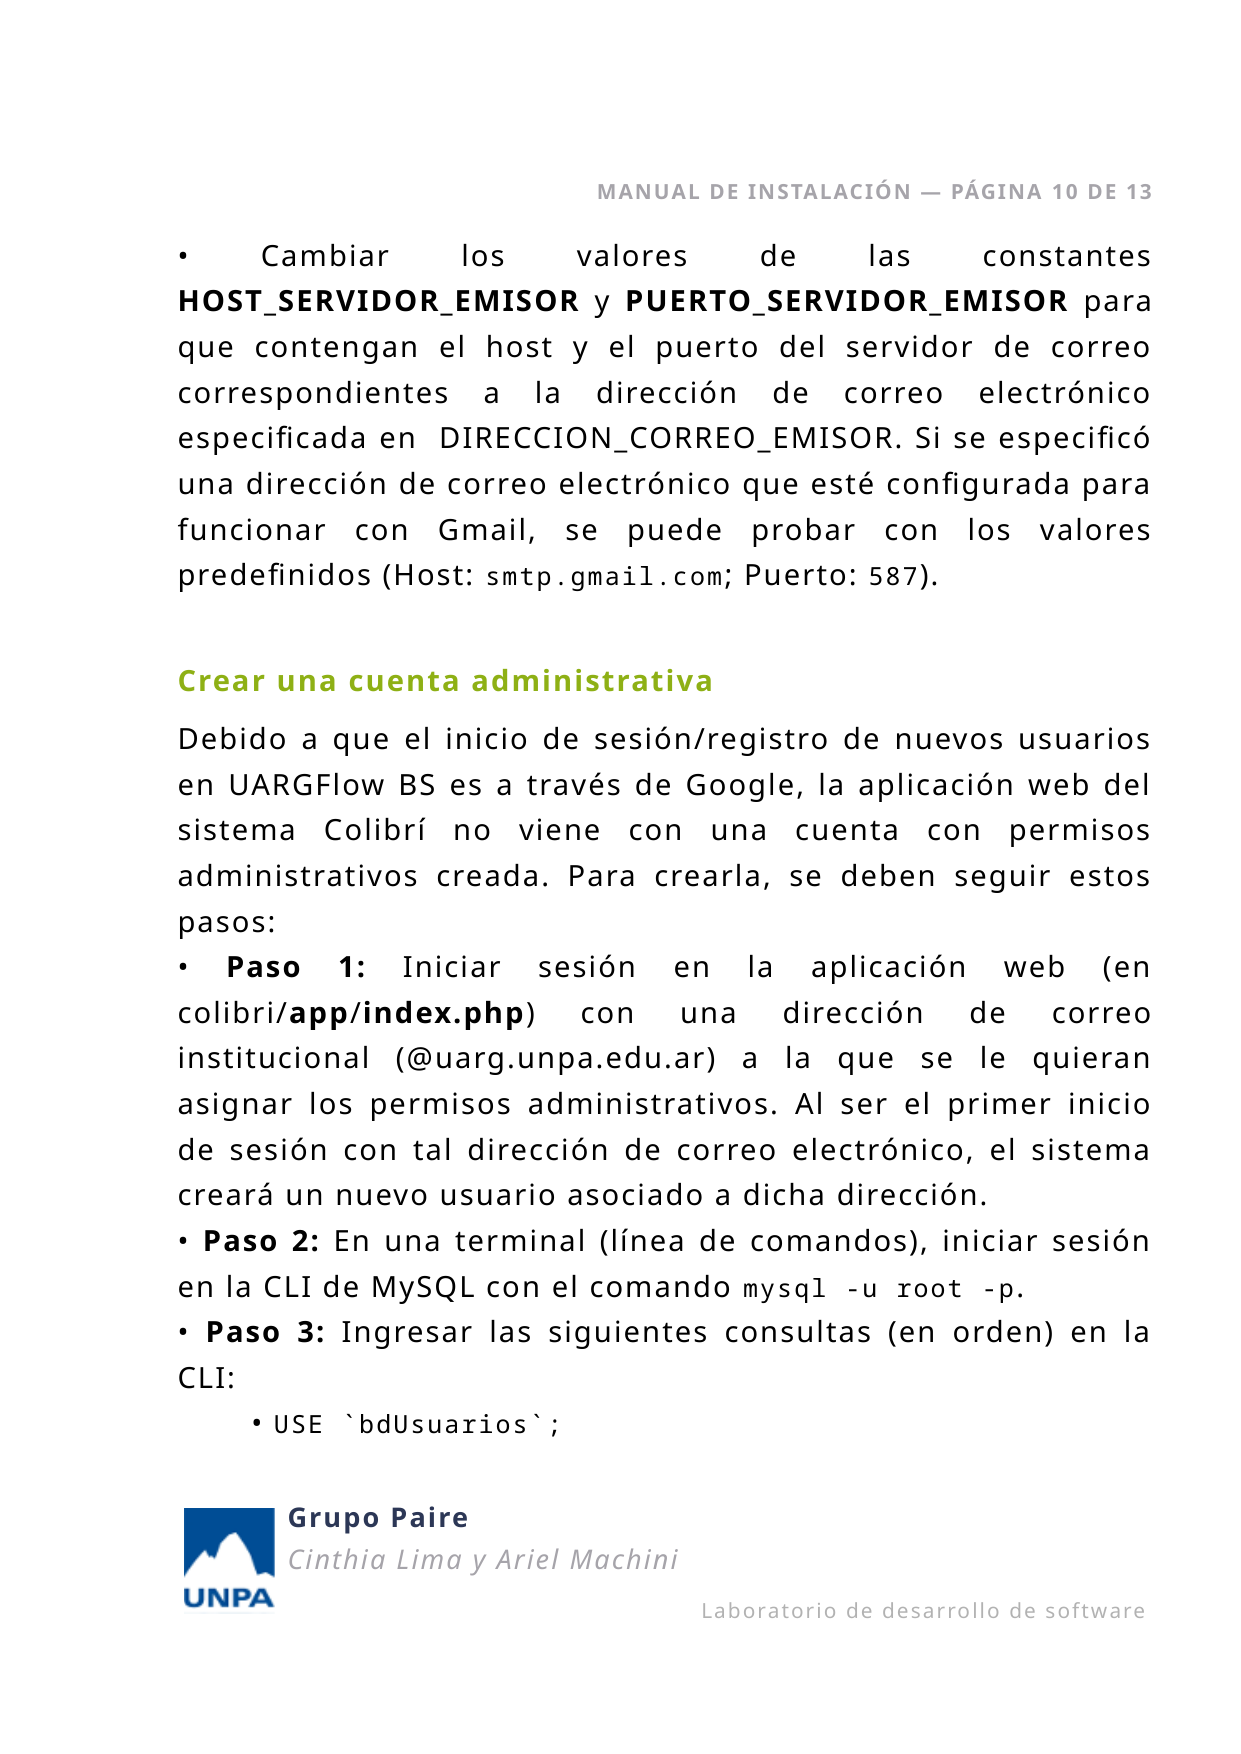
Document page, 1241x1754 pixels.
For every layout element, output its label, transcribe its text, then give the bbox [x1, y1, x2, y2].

text Debido a que el inicio de sesión/registro de nuevos usuarios en UARGFlow BS es a través de Google, la aplicación web del sistema Colibrí no viene con una cuenta con permisos administrativos creada. Para crearla, se deben seguir estos pasos: [177, 718, 1152, 941]
text • Paso 2: En una terminal (línea de comandos), iniciar sesión en la CLI de MySQL con el comando mysql -u root -p. [177, 1220, 1152, 1306]
text • Paso 3: Ingresar las siguientes consultas (en orden) en la CLI: [177, 1312, 1152, 1397]
picture [184, 1508, 275, 1614]
text • Paso 1: Iniciar sesión en la aplicación web (en colibri/app/index.php) con una dirección de correo institucional (@uarg.unpa.edu.ar) a la que se le quieran asignar los permisos administrativos. Al ser el primer inicio de sesión con tal dirección de correo electrónico, el sistema creará un nuevo usuario asociado a dicha dirección. [177, 947, 1152, 1214]
subtitle Crear una cuenta administrativa [177, 660, 1152, 700]
text • USE `bdUsuarios`; [251, 1403, 1152, 1442]
text • Cambiar los valores de las constantes HOST_SERVIDOR_EMISOR y PUERTO_SERVIDOR_EMISOR para que contengan el host y el puerto del servidor de correo correspondientes a la dirección de correo electrónico especificada en DIRECCION_CORREO_EMISOR. Si se especificó una dirección de correo electrónico que esté configurada para funcionar con Gmail, se puede probar con los valores predefinidos (Host: smtp.gmail.com; Puerto: 587). [177, 235, 1152, 594]
